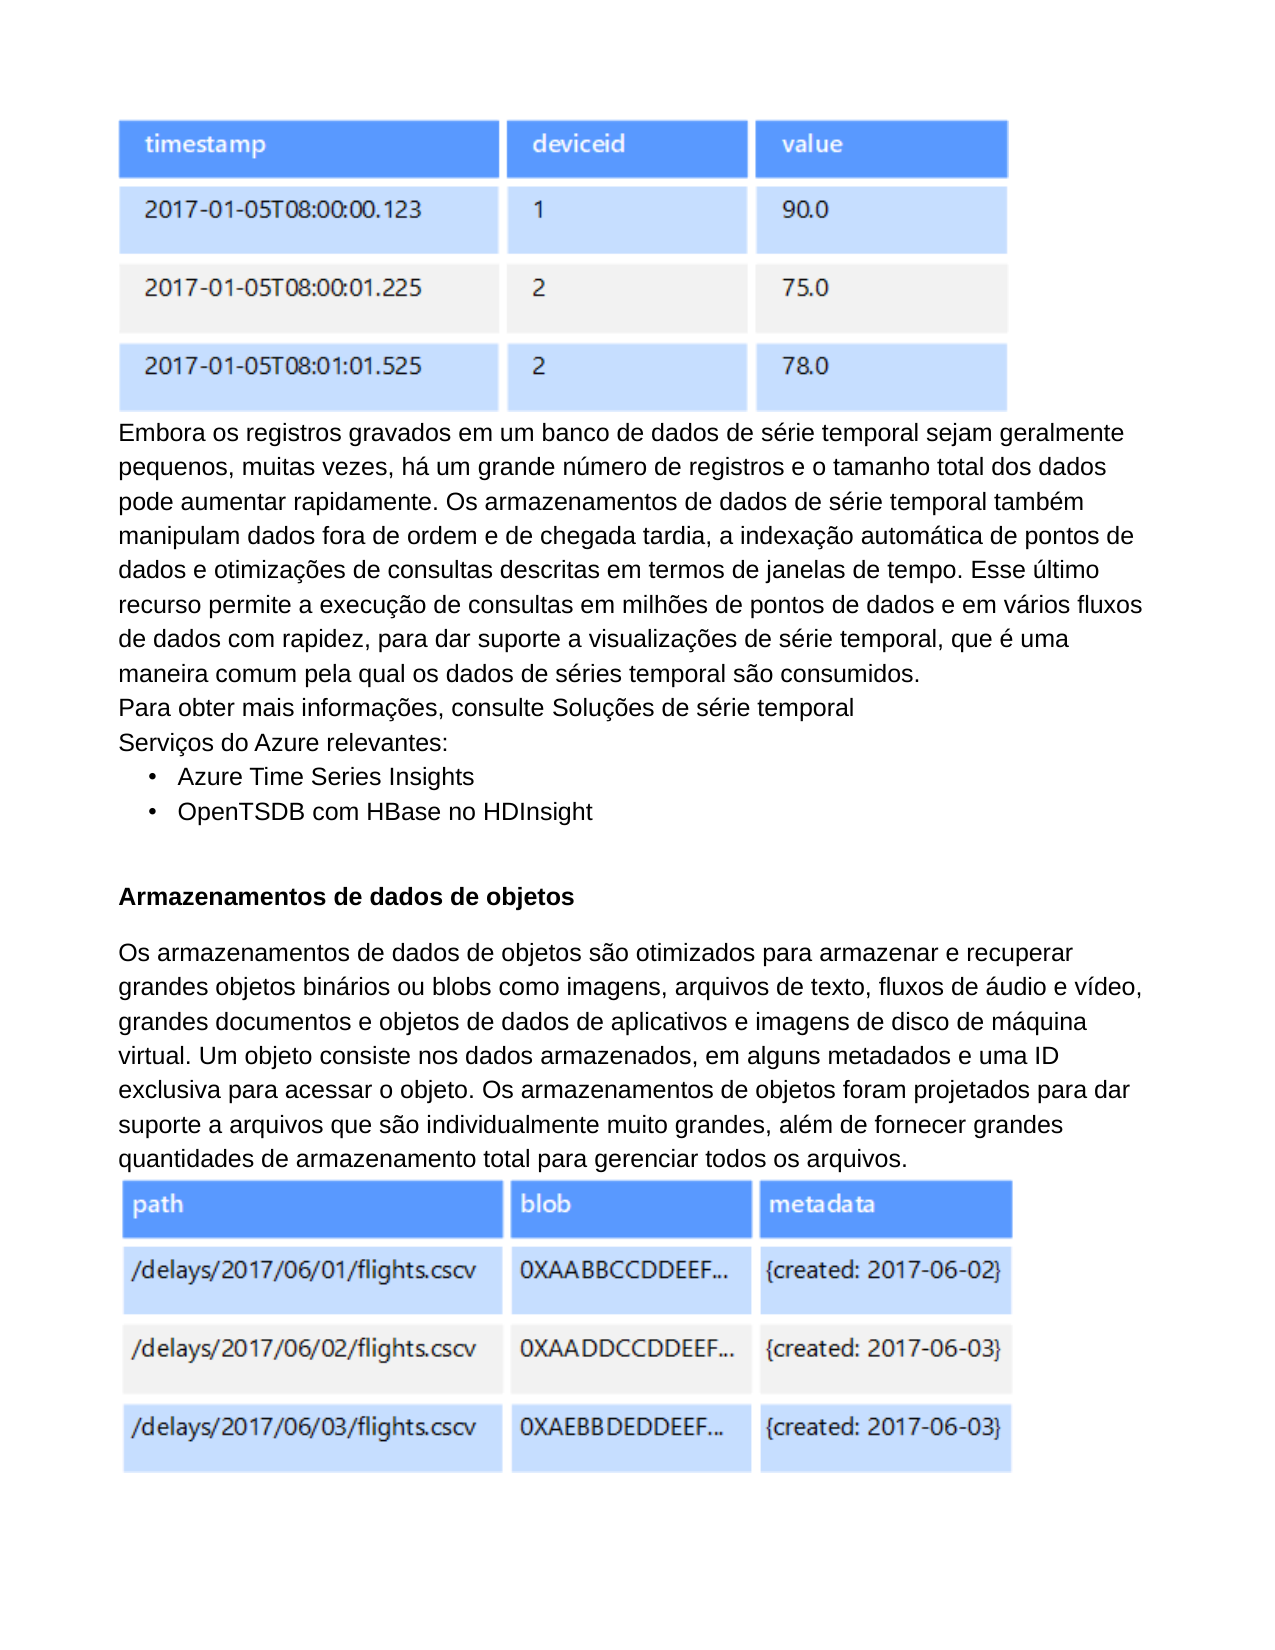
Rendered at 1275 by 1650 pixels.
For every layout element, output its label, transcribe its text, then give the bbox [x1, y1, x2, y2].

list OpenTSDB com HBase no HDInsight [148, 797, 1157, 826]
picture [118, 118, 1009, 412]
subtitle Armazenamentos de dados de objetos [118, 882, 1157, 910]
picture [118, 1178, 1015, 1473]
text Serviços do Azure relevantes: [118, 728, 1157, 757]
text Os armazenamentos de dados de objetos são otimizados para armazenar e recuperar grandes objetos binários ou blobs como imagens, arquivos de texto, fluxos de áudio e vídeo, grandes documentos e objetos de dados de aplicativos e imagens de disco de máquina virtual. Um objeto consiste nos dados armazenados, em alguns metadados e uma ID exclusiva para acessar o objeto. Os armazenamentos de objetos foram projetados para dar suporte a arquivos que são individualmente muito grandes, além de fornecer grandes quantidades de armazenamento total para gerenciar todos os arquivos. [118, 938, 1157, 1173]
text Embora os registros gravados em um banco de dados de série temporal sejam geralmente pequenos, muitas vezes, há um grande número de registros e o tamanho total dos dados pode aumentar rapidamente. Os armazenamentos de dados de série temporal também manipulam dados fora de ordem e de chegada tardia, a indexação automática de pontos de dados e otimizações de consultas descritas em termos de janelas de tempo. Esse último recurso permite a execução de consultas em milhões de pontos de dados e em vários fluxos de dados com rapidez, para dar suporte a visualizações de série temporal, que é uma maneira comum pela qual os dados de séries temporal são consumidos. [118, 418, 1157, 688]
list Azure Time Series Insights [148, 762, 1157, 791]
text Para obter mais informações, consulte Soluções de série temporal [118, 693, 1157, 722]
